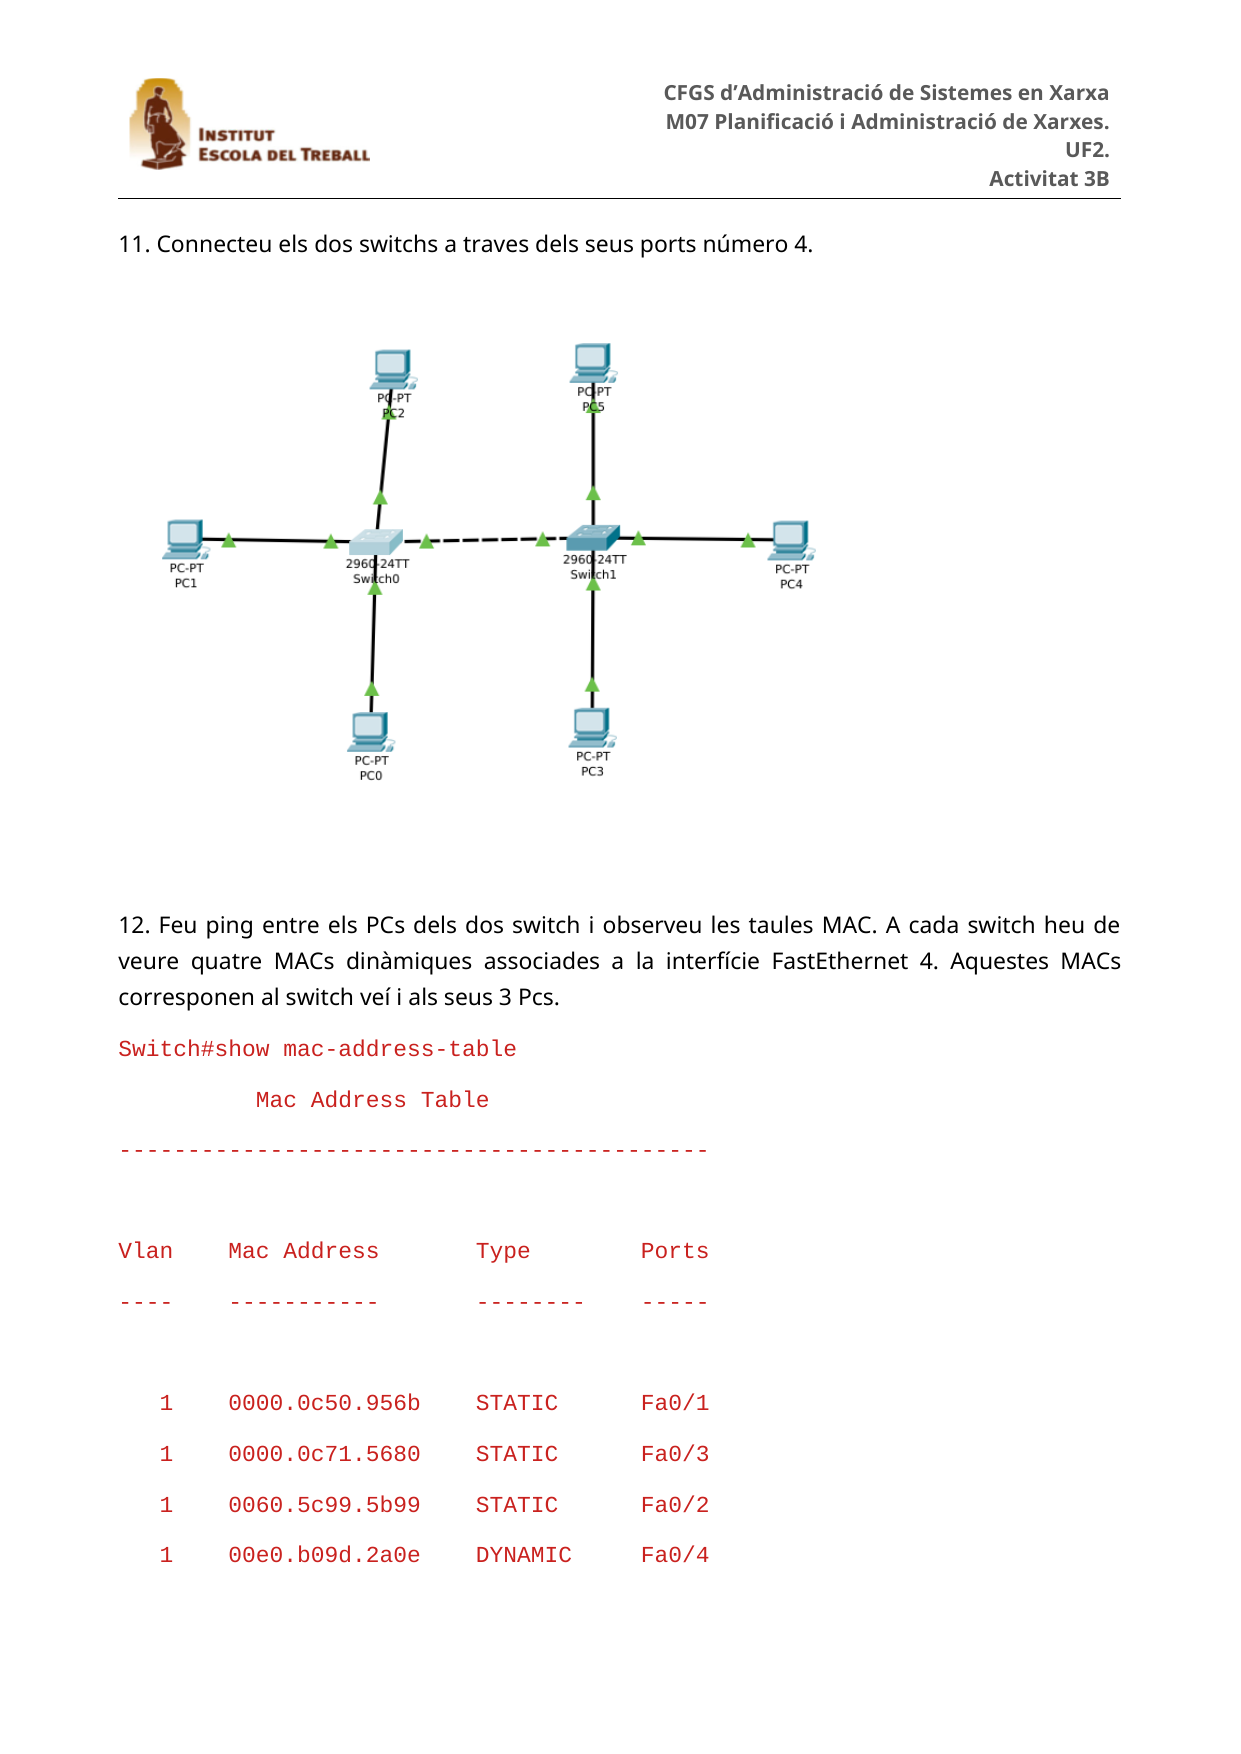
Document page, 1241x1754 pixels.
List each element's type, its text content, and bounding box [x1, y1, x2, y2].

text Switch#show mac-address-table [118, 1037, 1122, 1063]
text 1 00e0.b09d.2a0e DYNAMIC Fa0/4 [118, 1544, 1122, 1569]
text 11. Connecteu els dos switchs a traves dels seus ports número 4. [118, 227, 1122, 259]
text 12. Feu ping entre els PCs dels dos switch i observeu les taules MAC. A cada switch heu de veure quatre MACs dinàmiques associades a la interfície FastEthernet 4. Aquestes MACs corresponen al switch veí i als seus 3 Pcs. [118, 909, 1122, 1012]
picture [118, 284, 846, 796]
text 1 0060.5c99.5b99 STATIC Fa0/2 [118, 1493, 1122, 1519]
text 1 0000.0c71.5680 STATIC Fa0/3 [118, 1442, 1122, 1468]
text Vlan Mac Address Type Ports [118, 1240, 1122, 1266]
picture [129, 78, 370, 170]
text Mac Address Table [118, 1088, 1122, 1114]
text 1 0000.0c50.956b STATIC Fa0/1 [118, 1392, 1122, 1418]
text ---- ----------- -------- ----- [118, 1291, 1122, 1316]
text ------------------------------------------- [118, 1139, 1122, 1164]
